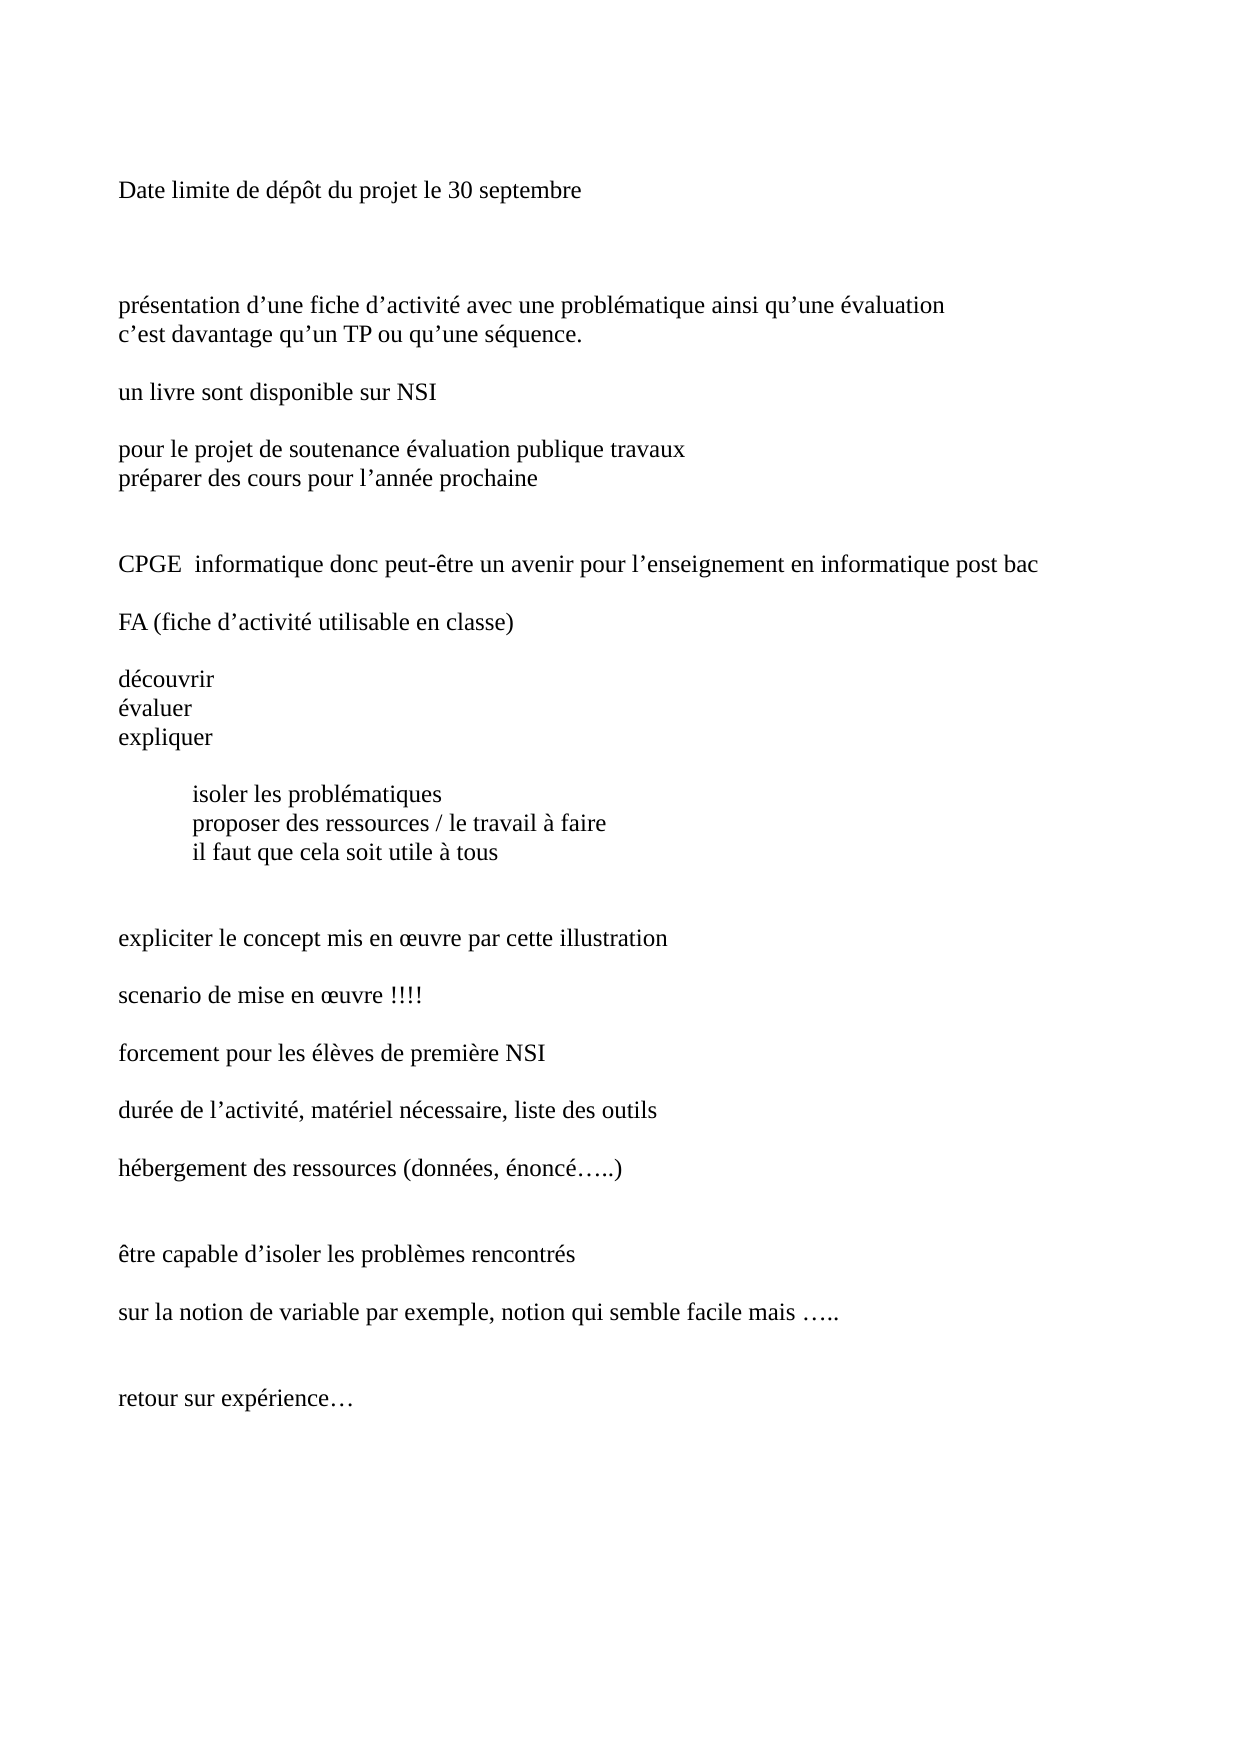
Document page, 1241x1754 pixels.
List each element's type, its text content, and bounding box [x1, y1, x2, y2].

text il faut que cela soit utile à tous [118, 837, 1122, 866]
text CPGE informatique donc peut-être un avenir pour l’enseignement en informatique post bac [118, 549, 1122, 578]
text Date limite de dépôt du projet le 30 septembre [118, 176, 1122, 204]
text découvrir [118, 664, 1122, 693]
text durée de l’activité, matériel nécessaire, liste des outils [118, 1096, 1122, 1124]
text sur la notion de variable par exemple, notion qui semble facile mais ….. [118, 1297, 1122, 1326]
text hébergement des ressources (données, énoncé…..) [118, 1153, 1122, 1182]
text isoler les problématiques [118, 779, 1122, 808]
text expliquer [118, 722, 1122, 751]
text scenario de mise en œuvre !!!! [118, 981, 1122, 1009]
text FA (fiche d’activité utilisable en classe) [118, 607, 1122, 636]
text c’est davantage qu’un TP ou qu’une séquence. [118, 319, 1122, 348]
text retour sur expérience… [118, 1383, 1122, 1412]
text expliciter le concept mis en œuvre par cette illustration [118, 923, 1122, 952]
text pour le projet de soutenance évaluation publique travaux [118, 434, 1122, 463]
text présentation d’une fiche d’activité avec une problématique ainsi qu’une évaluation [118, 291, 1122, 319]
text être capable d’isoler les problèmes rencontrés [118, 1239, 1122, 1268]
text évaluer [118, 693, 1122, 722]
text préparer des cours pour l’année prochaine [118, 463, 1122, 492]
text proposer des ressources / le travail à faire [118, 808, 1122, 837]
text un livre sont disponible sur NSI [118, 377, 1122, 406]
text forcement pour les élèves de première NSI [118, 1038, 1122, 1067]
